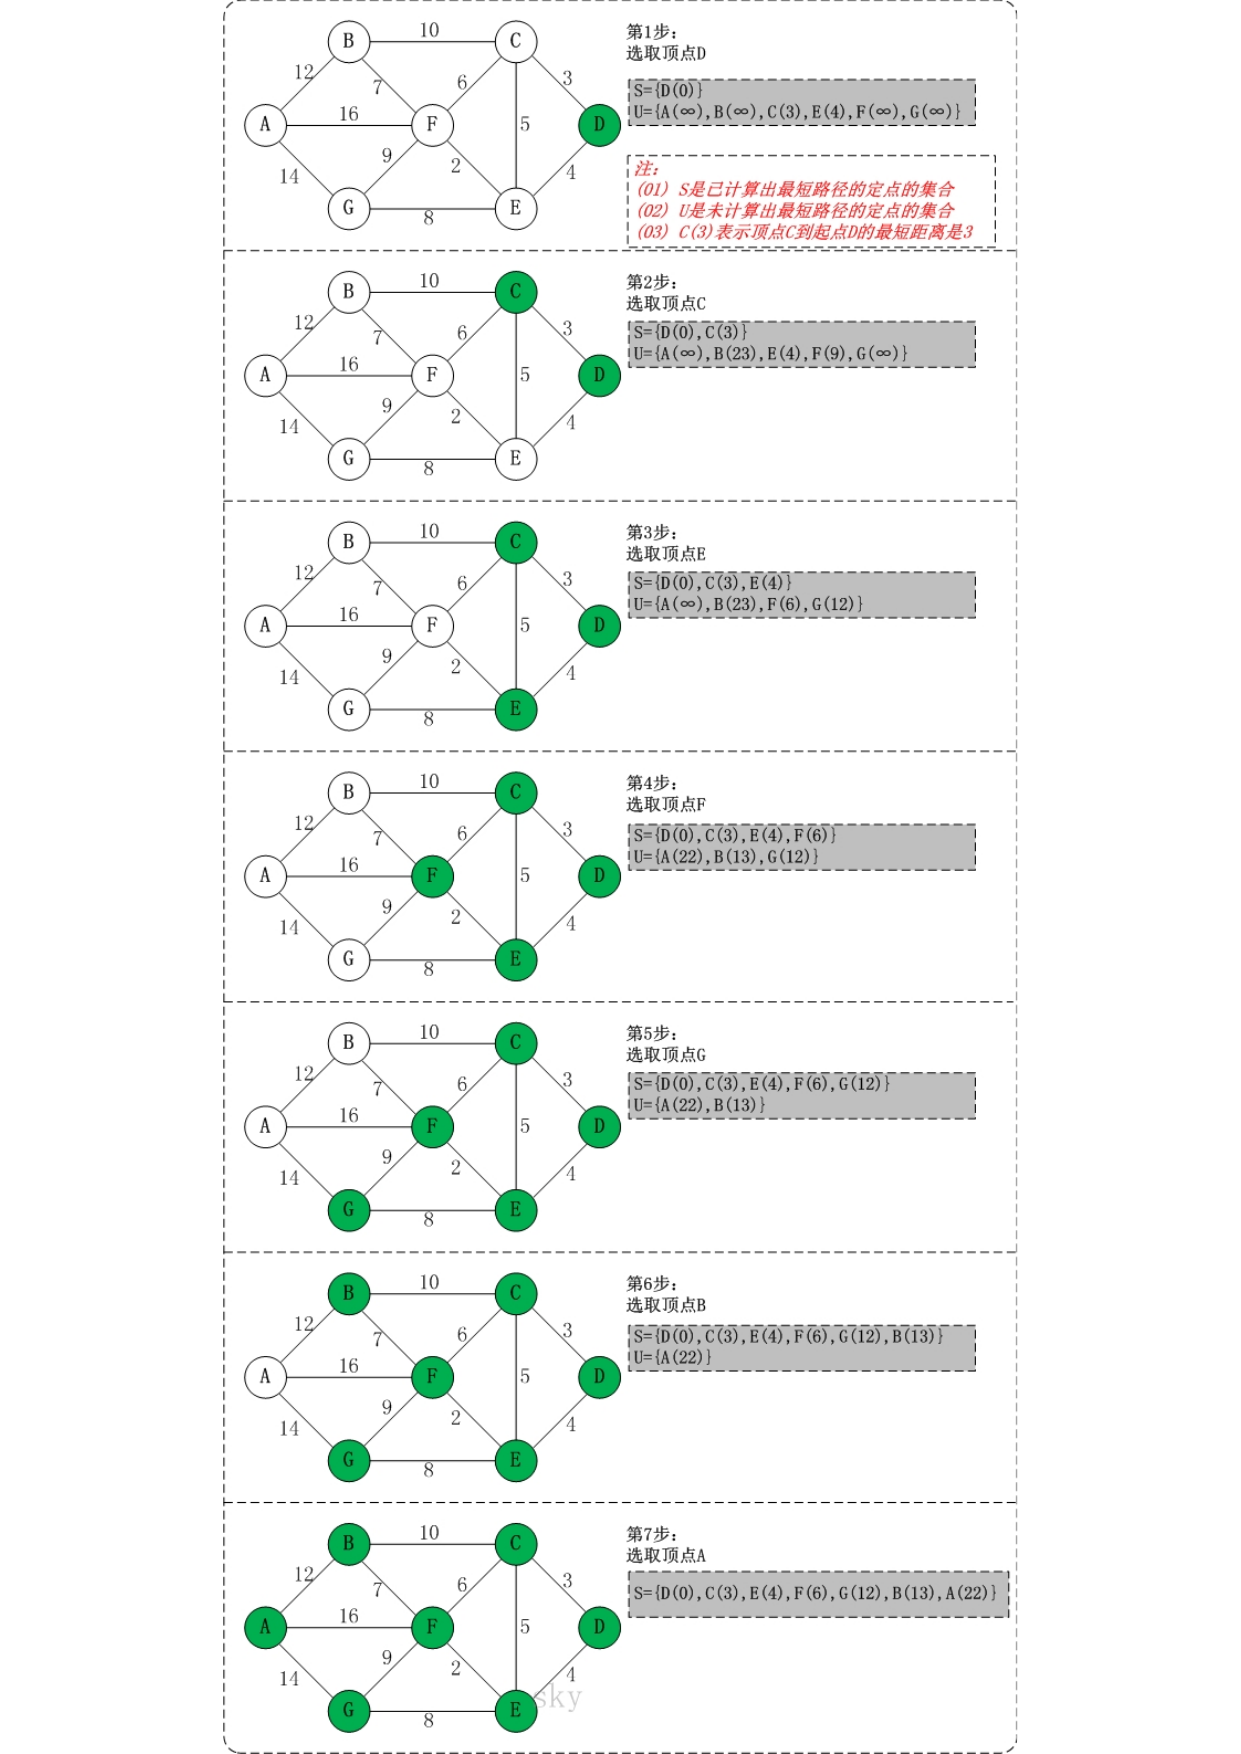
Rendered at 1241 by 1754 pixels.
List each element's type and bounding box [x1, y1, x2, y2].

picture [223, 0, 1018, 1754]
